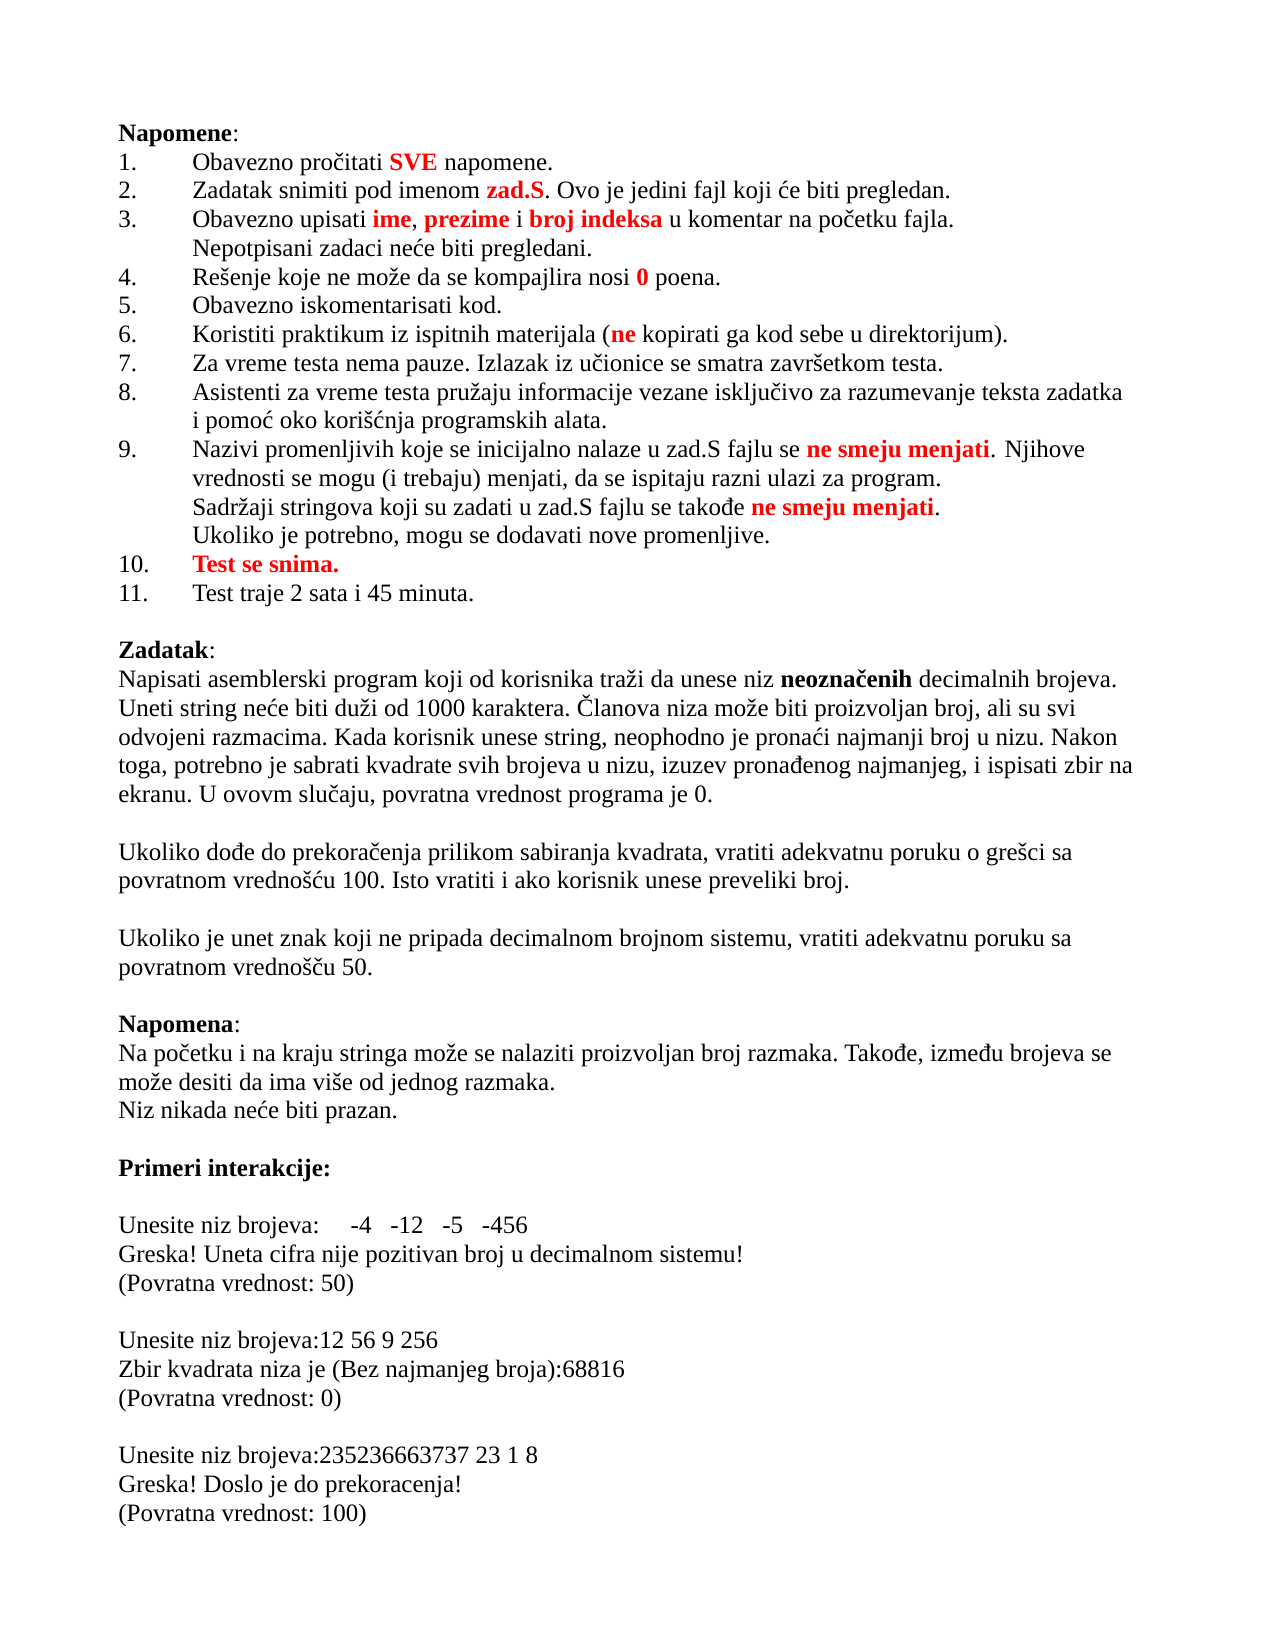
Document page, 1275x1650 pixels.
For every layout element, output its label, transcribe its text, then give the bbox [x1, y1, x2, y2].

text Ukoliko je potrebno, mogu se dodavati nove promenljive. [118, 521, 1157, 549]
text (Povratna vrednost: 0) [118, 1383, 1157, 1412]
text Ukoliko dođe do prekoračenja prilikom sabiranja kvadrata, vratiti adekvatnu poruku o grešci sa povratnom vrednošću 100. Isto vratiti i ako korisnik unese preveliki broj. [118, 837, 1157, 894]
text Unesite niz brojeva:235236663737 23 1 8 [118, 1441, 1157, 1469]
text Greska! Doslo je do prekoracenja! [118, 1469, 1157, 1498]
text 3. Obavezno upisati ime, prezime i broj indeksa u komentar na početku fajla. [118, 204, 1157, 233]
text (Povratna vrednost: 100) [118, 1498, 1157, 1527]
text 7. Za vreme testa nema pauze. Izlazak iz učionice se smatra završetkom testa. [118, 348, 1157, 377]
text 5. Obavezno iskomentarisati kod. [118, 291, 1157, 319]
text Niz nikada neće biti prazan. [118, 1096, 1157, 1124]
text Na početku i na kraju stringa može se nalaziti proizvoljan broj razmaka. Takođe, između brojeva se može desiti da ima više od jednog razmaka. [118, 1038, 1157, 1096]
text Unesite niz brojeva: -4 -12 -5 -456 [118, 1211, 1157, 1239]
text Primeri interakcije: [118, 1153, 1157, 1182]
text Ukoliko je unet znak koji ne pripada decimalnom brojnom sistemu, vratiti adekvatnu poruku sa povratnom vrednošču 50. [118, 923, 1157, 981]
text Nepotpisani zadaci neće biti pregledani. [118, 233, 1157, 262]
text Napisati asemblerski program koji od korisnika traži da unese niz neoznačenih decimalnih brojeva. Uneti string neće biti duži od 1000 karaktera. Članova niza može biti proizvoljan broj, ali su svi odvojeni razmacima. Kada korisnik unese string, neophodno je pronaći najmanji broj u nizu. Nakon toga, potrebno je sabrati kvadrate svih brojeva u nizu, izuzev pronađenog najmanjeg, i ispisati zbir na ekranu. U ovovm slučaju, povratna vrednost programa je 0. [118, 664, 1157, 808]
text (Povratna vrednost: 50) [118, 1268, 1157, 1297]
text 2. Zadatak snimiti pod imenom zad.S. Ovo je jedini fajl koji će biti pregledan. [118, 176, 1157, 204]
text Sadržaji stringova koji su zadati u zad.S fajlu se takođe ne smeju menjati. [118, 492, 1157, 521]
text Napomene: [118, 118, 1157, 147]
text Greska! Uneta cifra nije pozitivan broj u decimalnom sistemu! [118, 1239, 1157, 1268]
text 6. Koristiti praktikum iz ispitnih materijala (ne kopirati ga kod sebe u direktorijum). [118, 319, 1157, 348]
text Unesite niz brojeva:12 56 9 256 [118, 1326, 1157, 1354]
text 8. Asistenti za vreme testa pružaju informacije vezane isključivo za razumevanje teksta zadatka i pomoć oko korišćnja programskih alata. [118, 377, 1157, 434]
text 10. Test se snima. [118, 549, 1157, 578]
text 4. Rešenje koje ne može da se kompajlira nosi 0 poena. [118, 262, 1157, 291]
text 11. Test traje 2 sata i 45 minuta. [118, 578, 1157, 607]
text 1. Obavezno pročitati SVE napomene. [118, 147, 1157, 176]
text Zbir kvadrata niza je (Bez najmanjeg broja):68816 [118, 1354, 1157, 1383]
text 9. Nazivi promenljivih koje se inicijalno nalaze u zad.S fajlu se ne smeju menjati. Njihove vrednosti se mogu (i trebaju) menjati, da se ispitaju razni ulazi za program. [118, 434, 1157, 492]
text Zadatak: [118, 636, 1157, 664]
text Napomena: [118, 1009, 1157, 1038]
